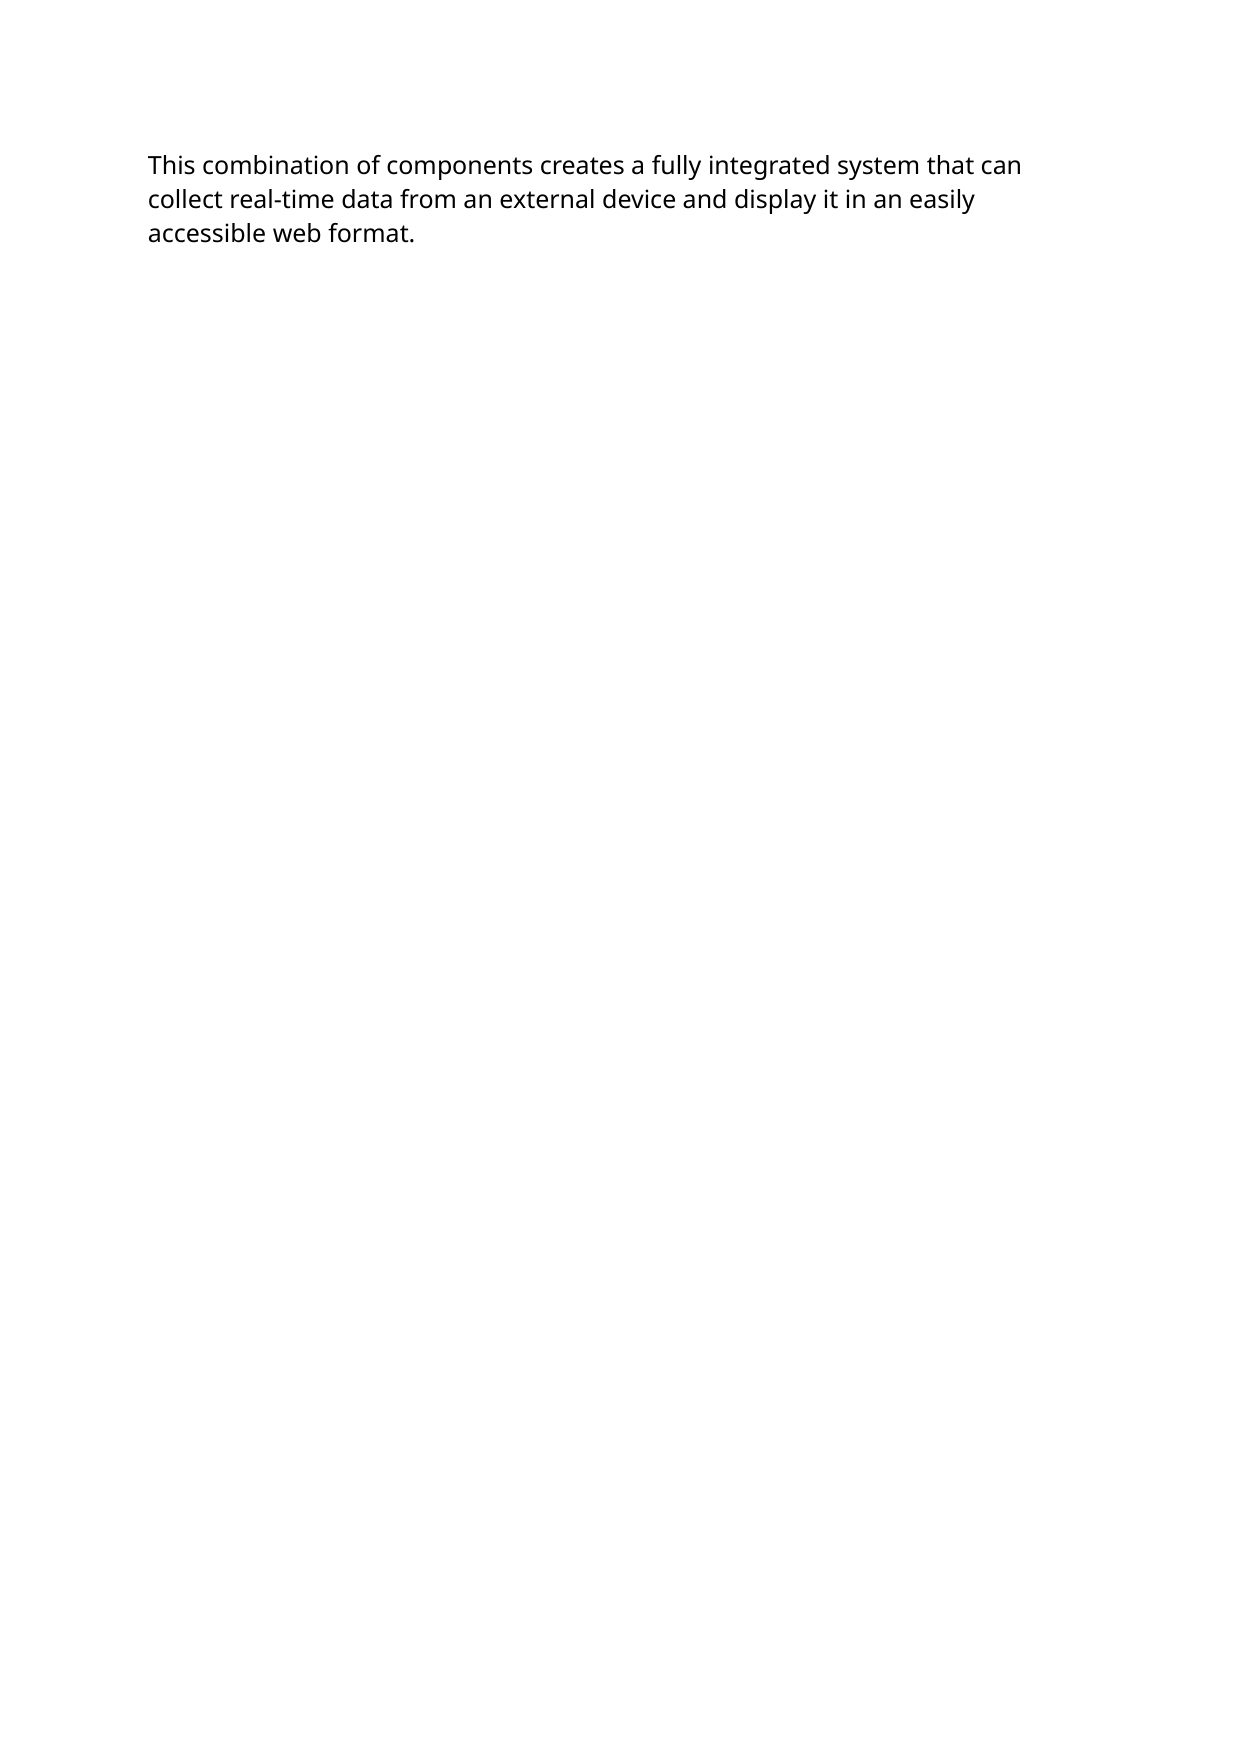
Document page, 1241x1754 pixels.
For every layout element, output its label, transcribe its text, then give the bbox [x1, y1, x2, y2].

text This combination of components creates a fully integrated system that can collect real-time data from an external device and display it in an easily accessible web format. [148, 148, 1093, 250]
